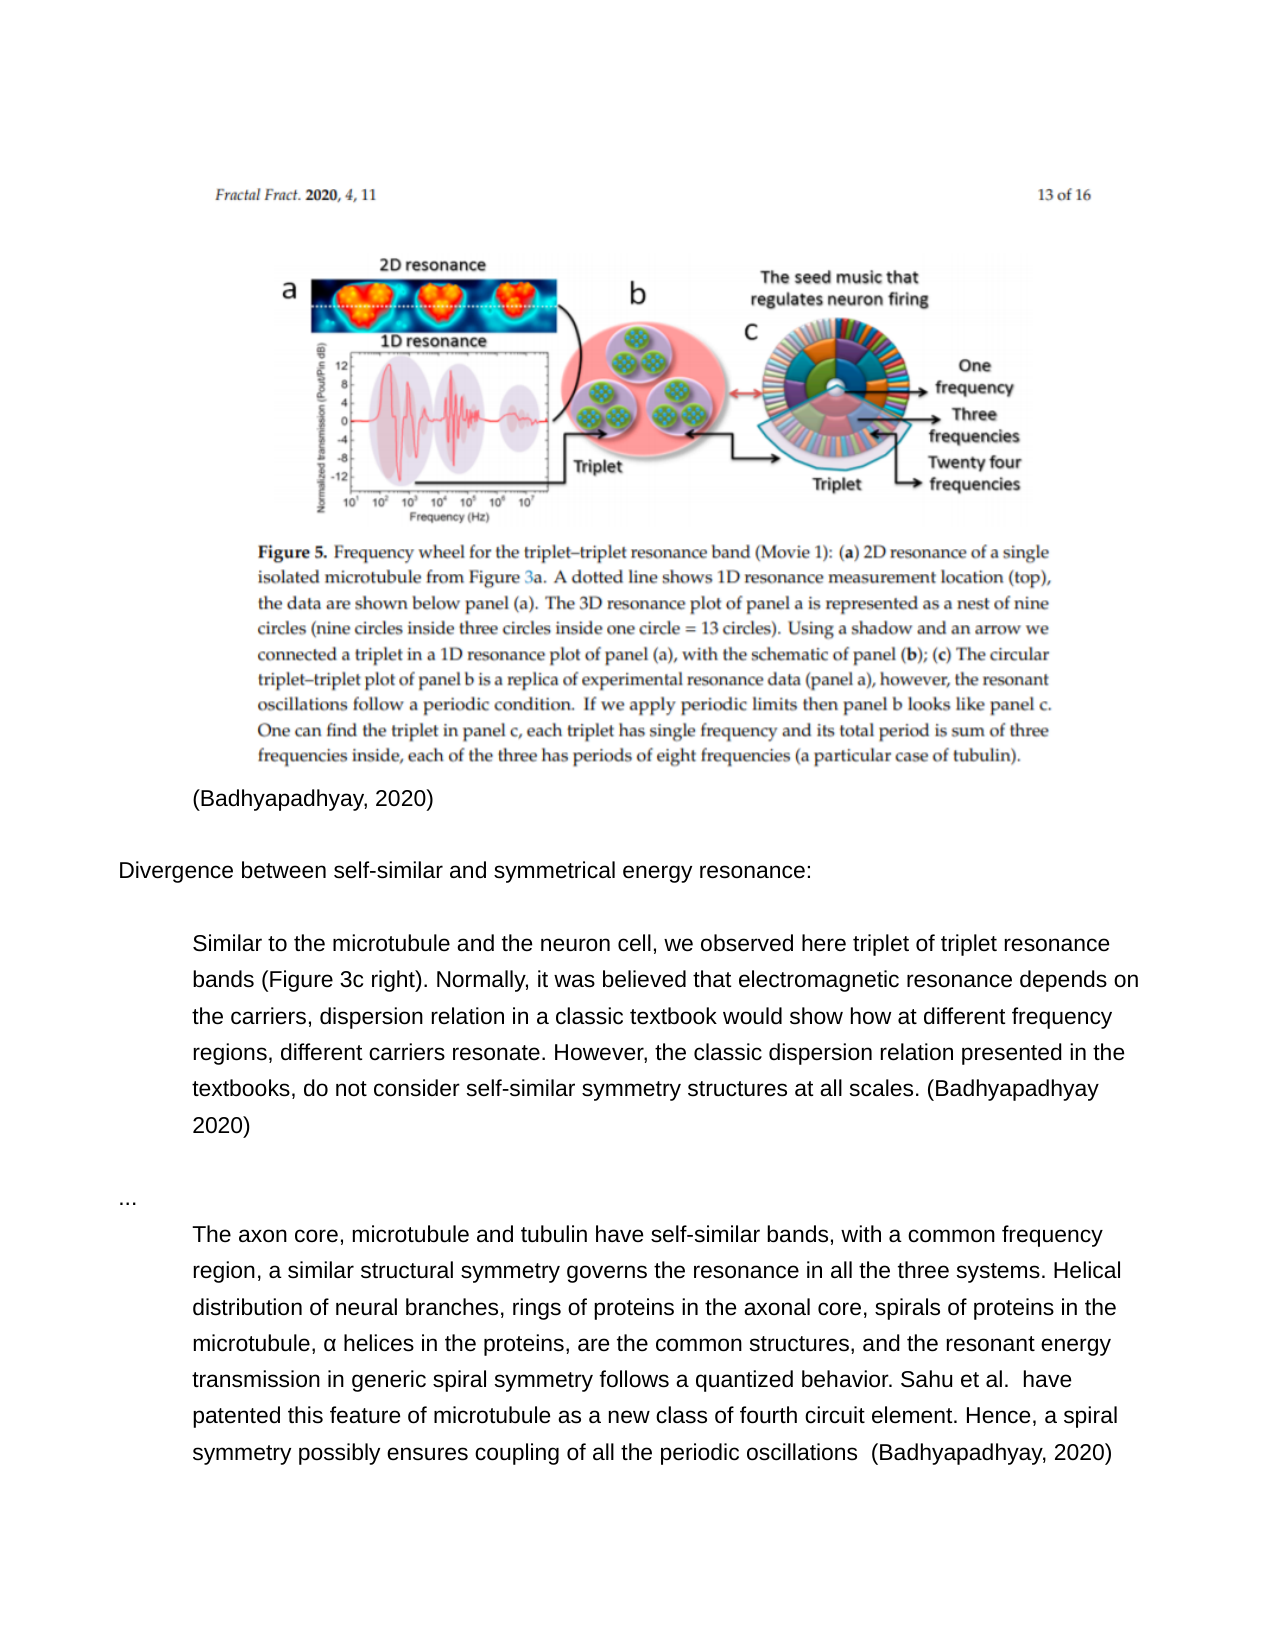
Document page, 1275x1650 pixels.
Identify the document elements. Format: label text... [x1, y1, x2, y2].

text Similar to the microtubule and the neuron cell, we observed here triplet of triplet resonance bands (Figure 3c right). Normally, it was believed that electromagnetic resonance depends on the carriers, dispersion relation in a classic textbook would show how at different frequency regions, different carriers resonate. However, the classic dispersion relation presented in the textbooks, do not consider self-similar symmetry structures at all scales. (Badhyapadhyay 2020) [192, 930, 1157, 1138]
picture [118, 118, 1157, 775]
text The axon core, microtubule and tubulin have self-similar bands, with a common frequency region, a similar structural symmetry governs the resonance in all the three systems. Helical distribution of neural branches, rings of proteins in the axonal core, spirals of proteins in the microtubule, α helices in the proteins, are the common structures, and the resonant energy transmission in generic spiral symmetry follows a quantized behavior. Sahu et al. have patented this feature of microtubule as a new class of fourth circuit element. Hence, a spiral symmetry possibly ensures coupling of all the periodic oscillations (Badhyapadhyay, 2020) [192, 1221, 1157, 1465]
text Divergence between self-similar and symmetrical energy resonance: [118, 857, 1157, 883]
text ... [118, 1184, 1157, 1211]
text (Badhyapadhyay, 2020) [192, 775, 1157, 811]
